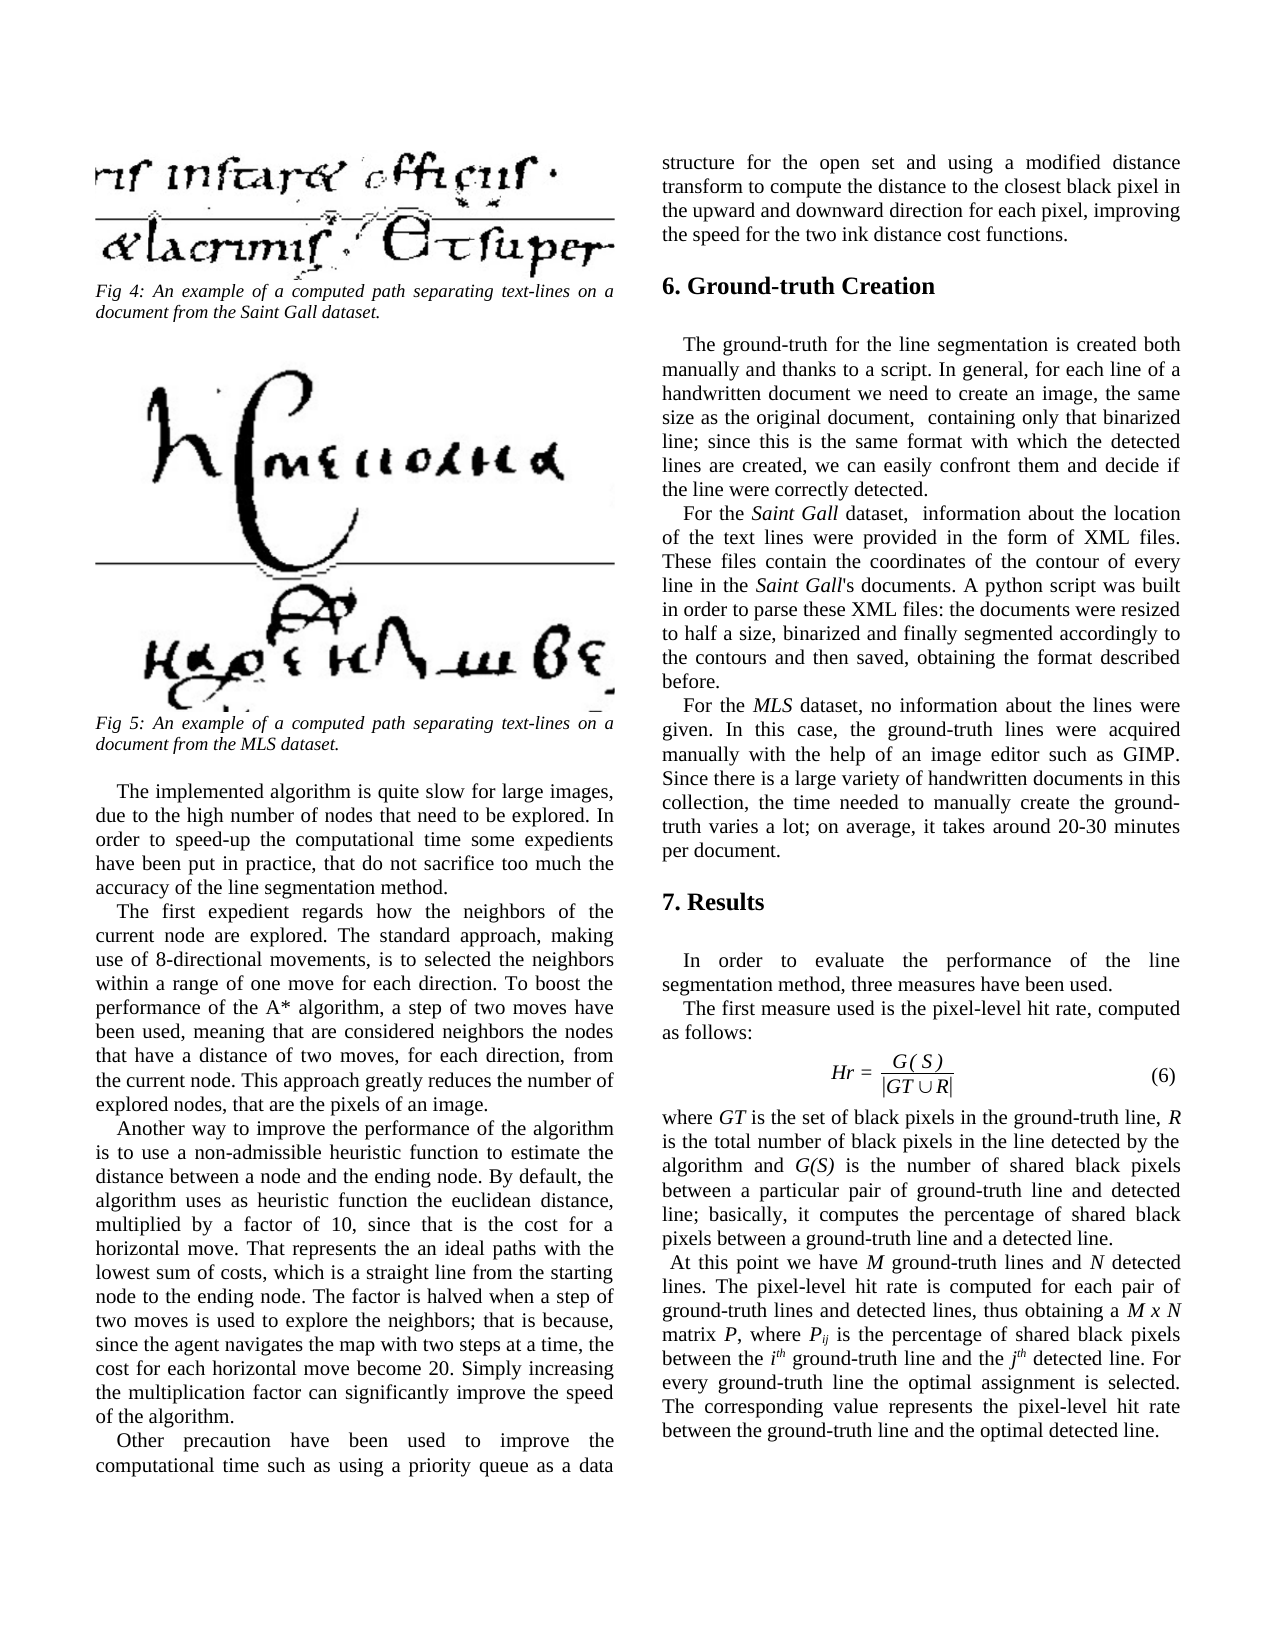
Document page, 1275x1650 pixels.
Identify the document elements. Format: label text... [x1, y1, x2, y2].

text Another way to improve the performance of the algorithm is to use a non-admissible heuristic function to estimate the distance between a node and the ending node. By default, the algorithm uses as heuristic function the euclidean distance, multiplied by a factor of 10, since that is the cost for a horizontal move. That represents the an ideal paths with the lowest sum of costs, which is a straight line from the starting node to the ending node. The factor is halved when a step of two moves is used to explore the neighbors; that is because, since the agent navigates the map with two steps at a time, the cost for each horizontal move become 20. Simply increasing the multiplication factor can significantly improve the speed of the algorithm. [95, 1116, 614, 1428]
text In order to evaluate the performance of the line segmentation method, three measures have been used. [662, 948, 1181, 996]
text The ground-truth for the line segmentation is created both manually and thanks to a script. In general, for each line of a handwritten document we need to create an image, the same size as the original document, containing only that binarized line; since this is the same format with which the detected lines are created, we can easily confront them and decide if the line were correctly detected. [662, 332, 1181, 501]
subtitle Ground-truth Creation [662, 271, 1181, 300]
text structure for the open set and using a modified distance transform to compute the distance to the closest black pixel in the upward and downward direction for each pixel, improving the speed for the two ink distance cost functions. [662, 150, 1181, 246]
text At this point we have M ground-truth lines and N detected lines. The pixel-level hit rate is computed for each pair of ground-truth lines and detected lines, thus obtaining a M x N matrix P, where Pij is the percentage of shared black pixels between the ith ground-truth line and the jth detected line. For every ground-truth line the optimal assignment is selected. The corresponding value represents the pixel-level hit rate between the ground-truth line and the optimal detected line. [662, 1250, 1181, 1442]
text The first expedient regards how the neighbors of the current node are explored. The standard approach, making use of 8-directional movements, is to selected the neighbors within a range of one move for each direction. To boost the performance of the A* algorithm, a step of two moves have been used, meaning that are considered neighbors the nodes that have a distance of two moves, for each direction, from the current node. This approach greatly reduces the number of explored nodes, that are the pixels of an image. [95, 899, 614, 1116]
picture [95, 150, 615, 280]
table_header [662, 1044, 1123, 1105]
text For the MLS dataset, no information about the lines were given. In this case, the ground-truth lines were acquired manually with the help of an image editor such as GIMP. Since there is a large variety of handwritten documents in this collection, the time needed to manually create the ground-truth varies a lot; on average, it takes around 20-30 minutes per document. [662, 693, 1181, 862]
text The implemented algorithm is quite slow for large images, due to the high number of nodes that need to be explored. In order to speed-up the computational time some expedients have been put in practice, that do not sacrifice too much the accuracy of the line segmentation method. [95, 779, 614, 899]
subtitle Results [662, 887, 1181, 916]
text where GT is the set of black pixels in the ground-truth line, R is the total number of black pixels in the line detected by the algorithm and G(S) is the number of shared black pixels between a particular pair of ground-truth line and detected line; basically, it computes the percentage of shared black pixels between a ground-truth line and a detected line. [662, 1105, 1181, 1250]
table_header (6) [1123, 1044, 1181, 1105]
picture [95, 347, 615, 712]
text For the Saint Gall dataset, information about the location of the text lines were provided in the form of XML files. These files contain the coordinates of the contour of every line in the Saint Gall's documents. A python script was built in order to parse these XML files: the documents were resized to half a size, binarized and finally segmented accordingly to the contours and then saved, obtaining the format described before. [662, 501, 1181, 693]
text Fig 5: An example of a computed path separating text-lines on a document from the MLS dataset. [95, 712, 614, 755]
text Fig 4: An example of a computed path separating text-lines on a document from the Saint Gall dataset. [95, 280, 614, 323]
text The first measure used is the pixel-level hit rate, computed as follows: [662, 996, 1181, 1044]
text Other precaution have been used to improve the computational time such as using a priority queue as a data [95, 1428, 614, 1477]
